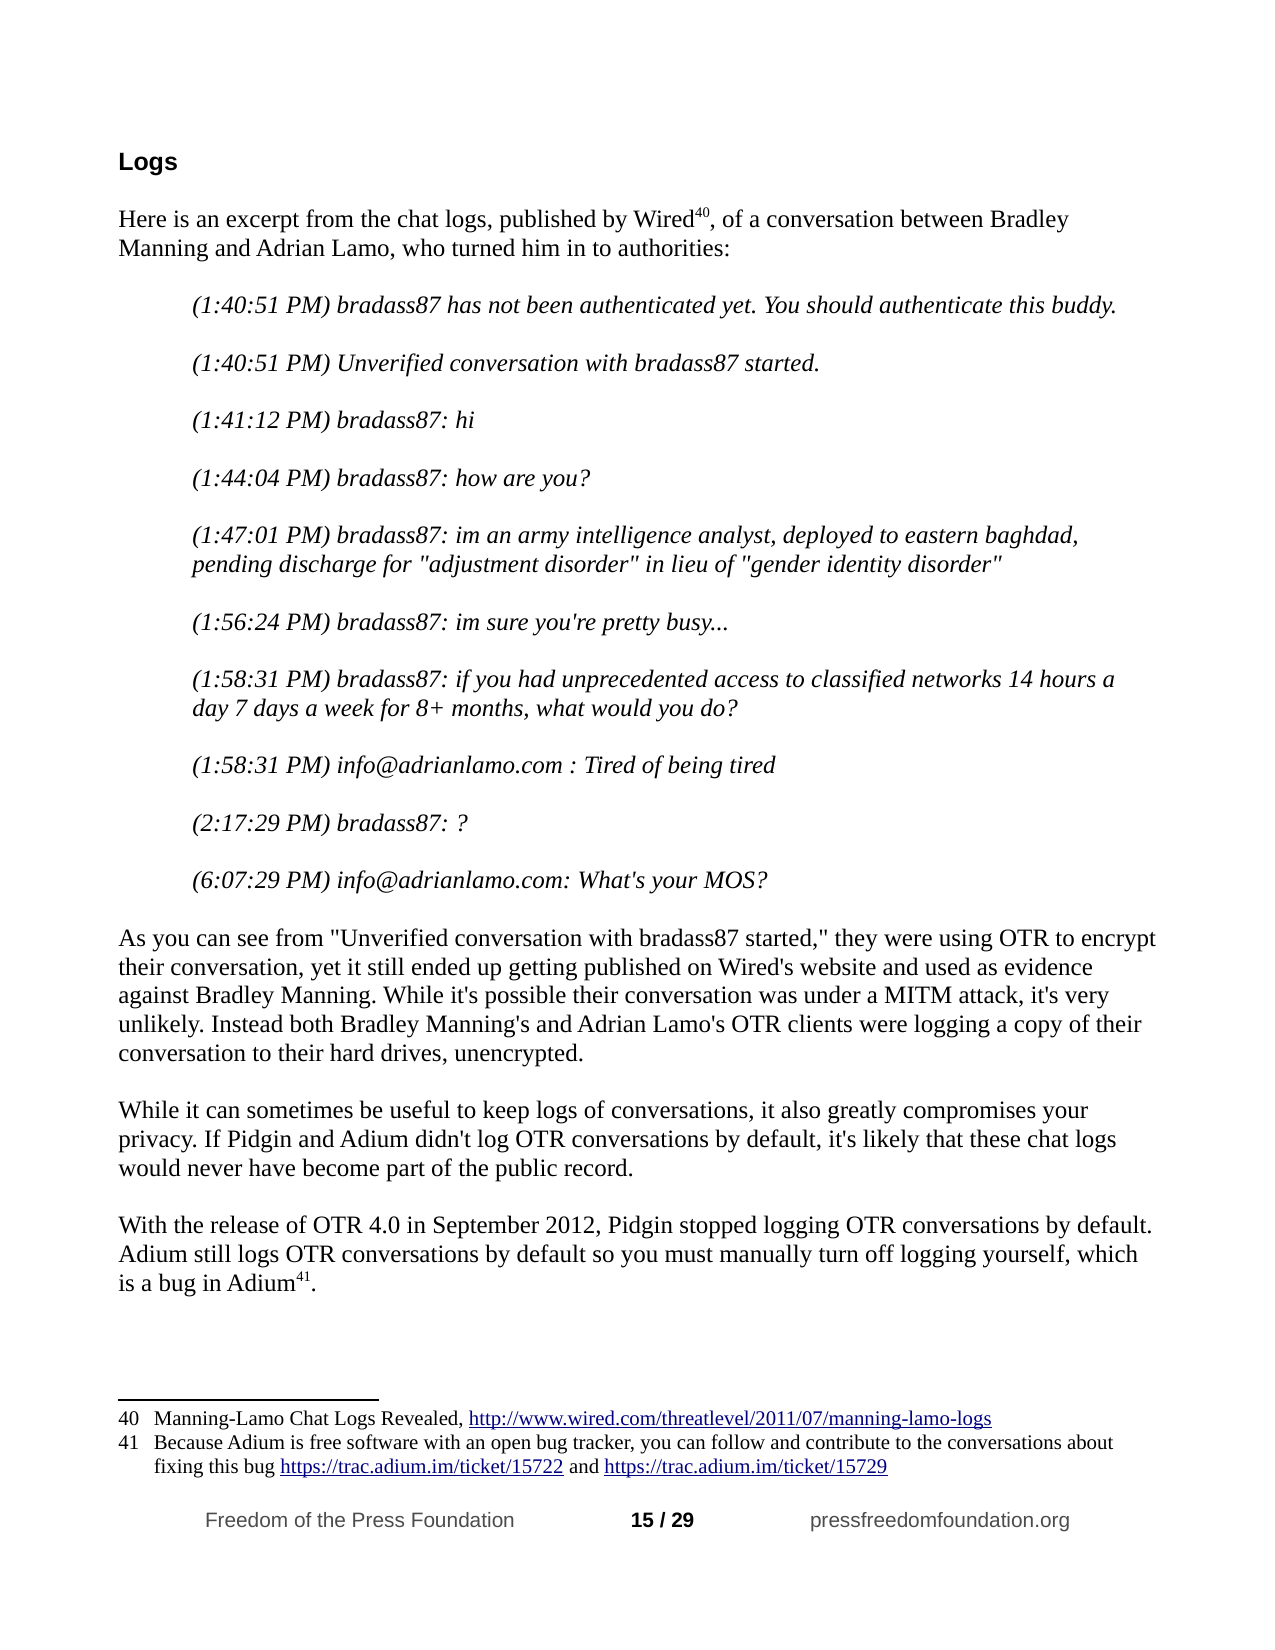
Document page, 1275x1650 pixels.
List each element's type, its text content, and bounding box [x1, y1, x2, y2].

text (1:58:31 PM) bradass87: if you had unprecedented access to classified networks 14 hours a day 7 days a week for 8+ months, what would you do? [192, 664, 1157, 722]
text Because Adium is free software with an open bug tracker, you can follow and contribute to the conversations about fixing this bug https://trac.adium.im/ticket/15722 and https://trac.adium.im/ticket/15729 [118, 1430, 1157, 1478]
text (1:47:01 PM) bradass87: im an army intelligence analyst, deployed to eastern baghdad, pending discharge for "adjustment disorder" in lieu of "gender identity disorder" [192, 521, 1157, 578]
text Manning-Lamo Chat Logs Revealed, http://www.wired.com/threatlevel/2011/07/manning-lamo-logs [118, 1406, 1157, 1430]
text (1:40:51 PM) Unverified conversation with bradass87 started. [192, 348, 1157, 377]
text (1:44:04 PM) bradass87: how are you? [192, 463, 1157, 492]
text (2:17:29 PM) bradass87: ? [192, 808, 1157, 837]
text (1:58:31 PM) info@adrianlamo.com : Tired of being tired [192, 751, 1157, 779]
text (1:40:51 PM) bradass87 has not been authenticated yet. You should authenticate this buddy. [192, 291, 1157, 319]
text With the release of OTR 4.0 in September 2012, Pidgin stopped logging OTR conversations by default. Adium still logs OTR conversations by default so you must manually turn off logging yourself, which is a bug in Adium. [118, 1211, 1157, 1297]
text (1:41:12 PM) bradass87: hi [192, 406, 1157, 434]
text While it can sometimes be useful to keep logs of conversations, it also greatly compromises your privacy. If Pidgin and Adium didn't log OTR conversations by default, it's likely that these chat logs would never have become part of the public record. [118, 1096, 1157, 1182]
text As you can see from "Unverified conversation with bradass87 started," they were using OTR to encrypt their conversation, yet it still ended up getting published on Wired's website and used as evidence against Bradley Manning. While it's possible their conversation was under a MITM attack, it's very unlikely. Instead both Bradley Manning's and Adrian Lamo's OTR clients were logging a copy of their conversation to their hard drives, unencrypted. [118, 923, 1157, 1067]
text Here is an excerpt from the chat logs, published by Wired, of a conversation between Bradley Manning and Adrian Lamo, who turned him in to authorities: [118, 204, 1157, 262]
text (1:56:24 PM) bradass87: im sure you're pretty busy... [192, 607, 1157, 636]
text (6:07:29 PM) info@adrianlamo.com: What's your MOS? [192, 866, 1157, 894]
text Logs [118, 147, 1157, 176]
